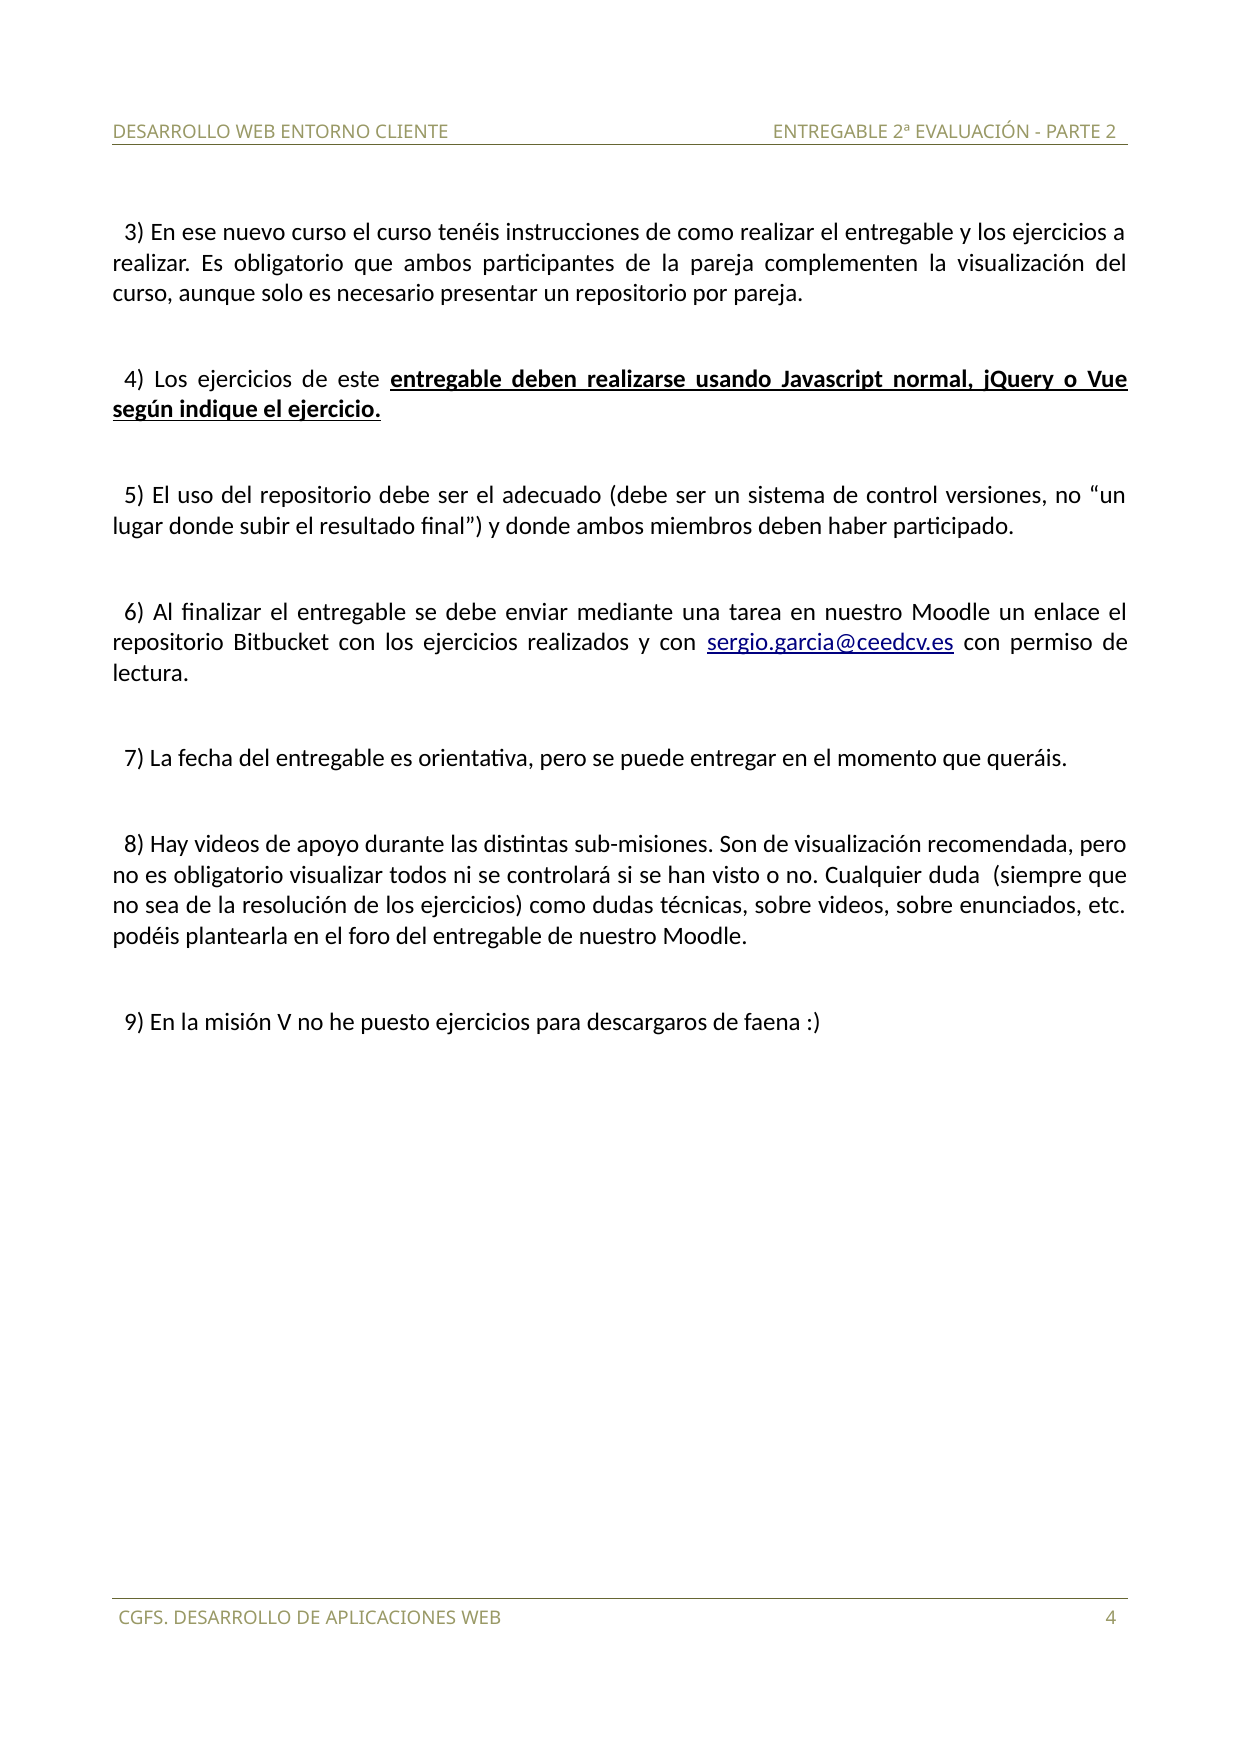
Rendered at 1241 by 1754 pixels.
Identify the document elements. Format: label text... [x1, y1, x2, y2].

text 6) Al finalizar el entregable se debe enviar mediante una tarea en nuestro Moodle un enlace el repositorio Bitbucket con los ejercicios realizados y con sergio.garcia@ceedcv.es con permiso de lectura. [112, 596, 1128, 687]
text 4) Los ejercicios de este entregable deben realizarse usando Javascript normal, jQuery o Vue según indique el ejercicio. [112, 363, 1128, 424]
text 3) En ese nuevo curso el curso tenéis instrucciones de como realizar el entregable y los ejercicios a realizar. Es obligatorio que ambos participantes de la pareja complementen la visualización del curso, aunque solo es necesario presentar un repositorio por pareja. [112, 216, 1128, 308]
text 9) En la misión V no he puesto ejercicios para descargaros de faena :) [112, 1006, 1128, 1036]
text 5) El uso del repositorio debe ser el adecuado (debe ser un sistema de control versiones, no “un lugar donde subir el resultado final”) y donde ambos miembros deben haber participado. [112, 479, 1128, 540]
text 7) La fecha del entregable es orientativa, pero se puede entregar en el momento que queráis. [112, 743, 1128, 773]
text 8) Hay videos de apoyo durante las distintas sub-misiones. Son de visualización recomendada, pero no es obligatorio visualizar todos ni se controlará si se han visto o no. Cualquier duda (siempre que no sea de la resolución de los ejercicios) como dudas técnicas, sobre videos, sobre enunciados, etc. podéis plantearla en el foro del entregable de nuestro Moodle. [112, 828, 1128, 951]
